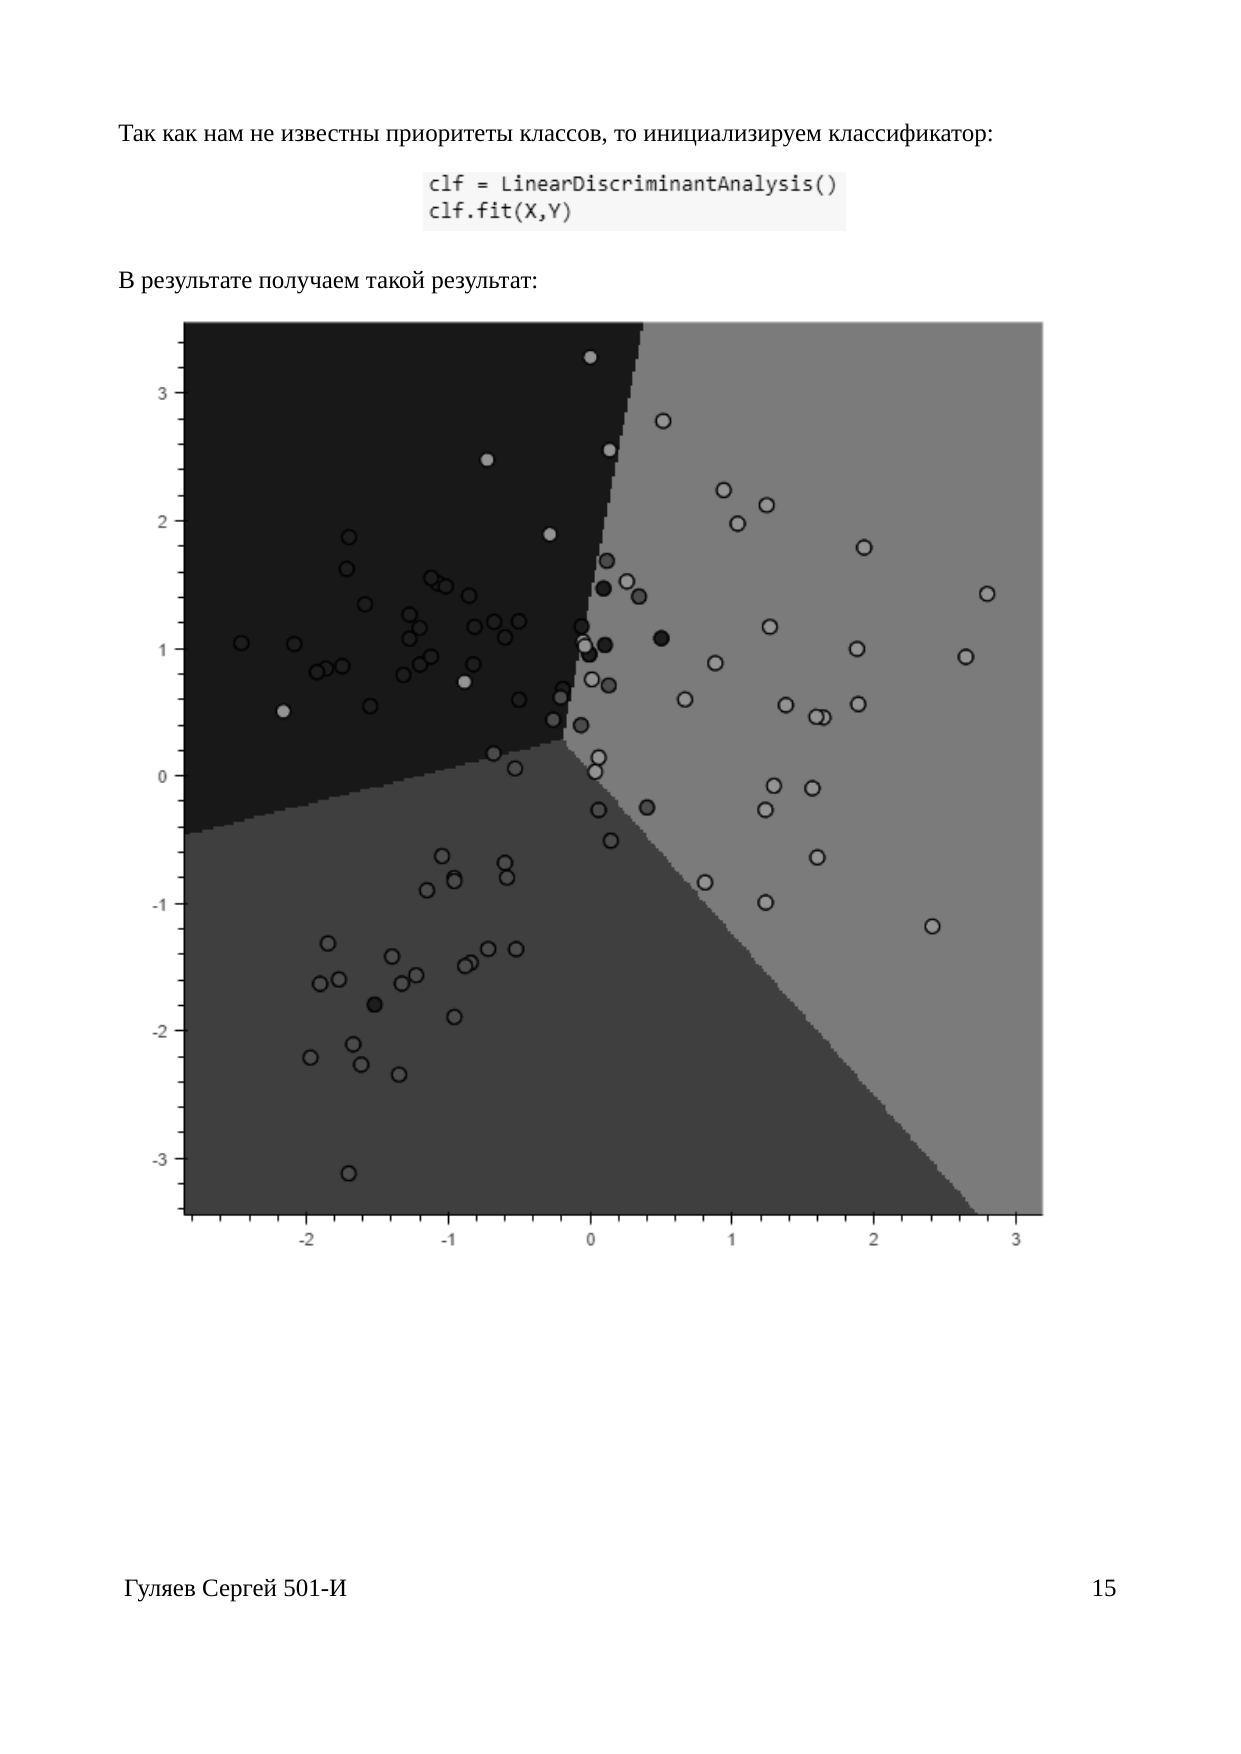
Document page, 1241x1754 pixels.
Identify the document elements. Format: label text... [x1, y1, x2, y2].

picture [151, 314, 1089, 1252]
text В результате получаем такой результат: [118, 265, 1122, 294]
text Так как нам не известны приоритеты классов, то инициализируем классификатор: [118, 118, 1122, 147]
picture [422, 172, 846, 231]
